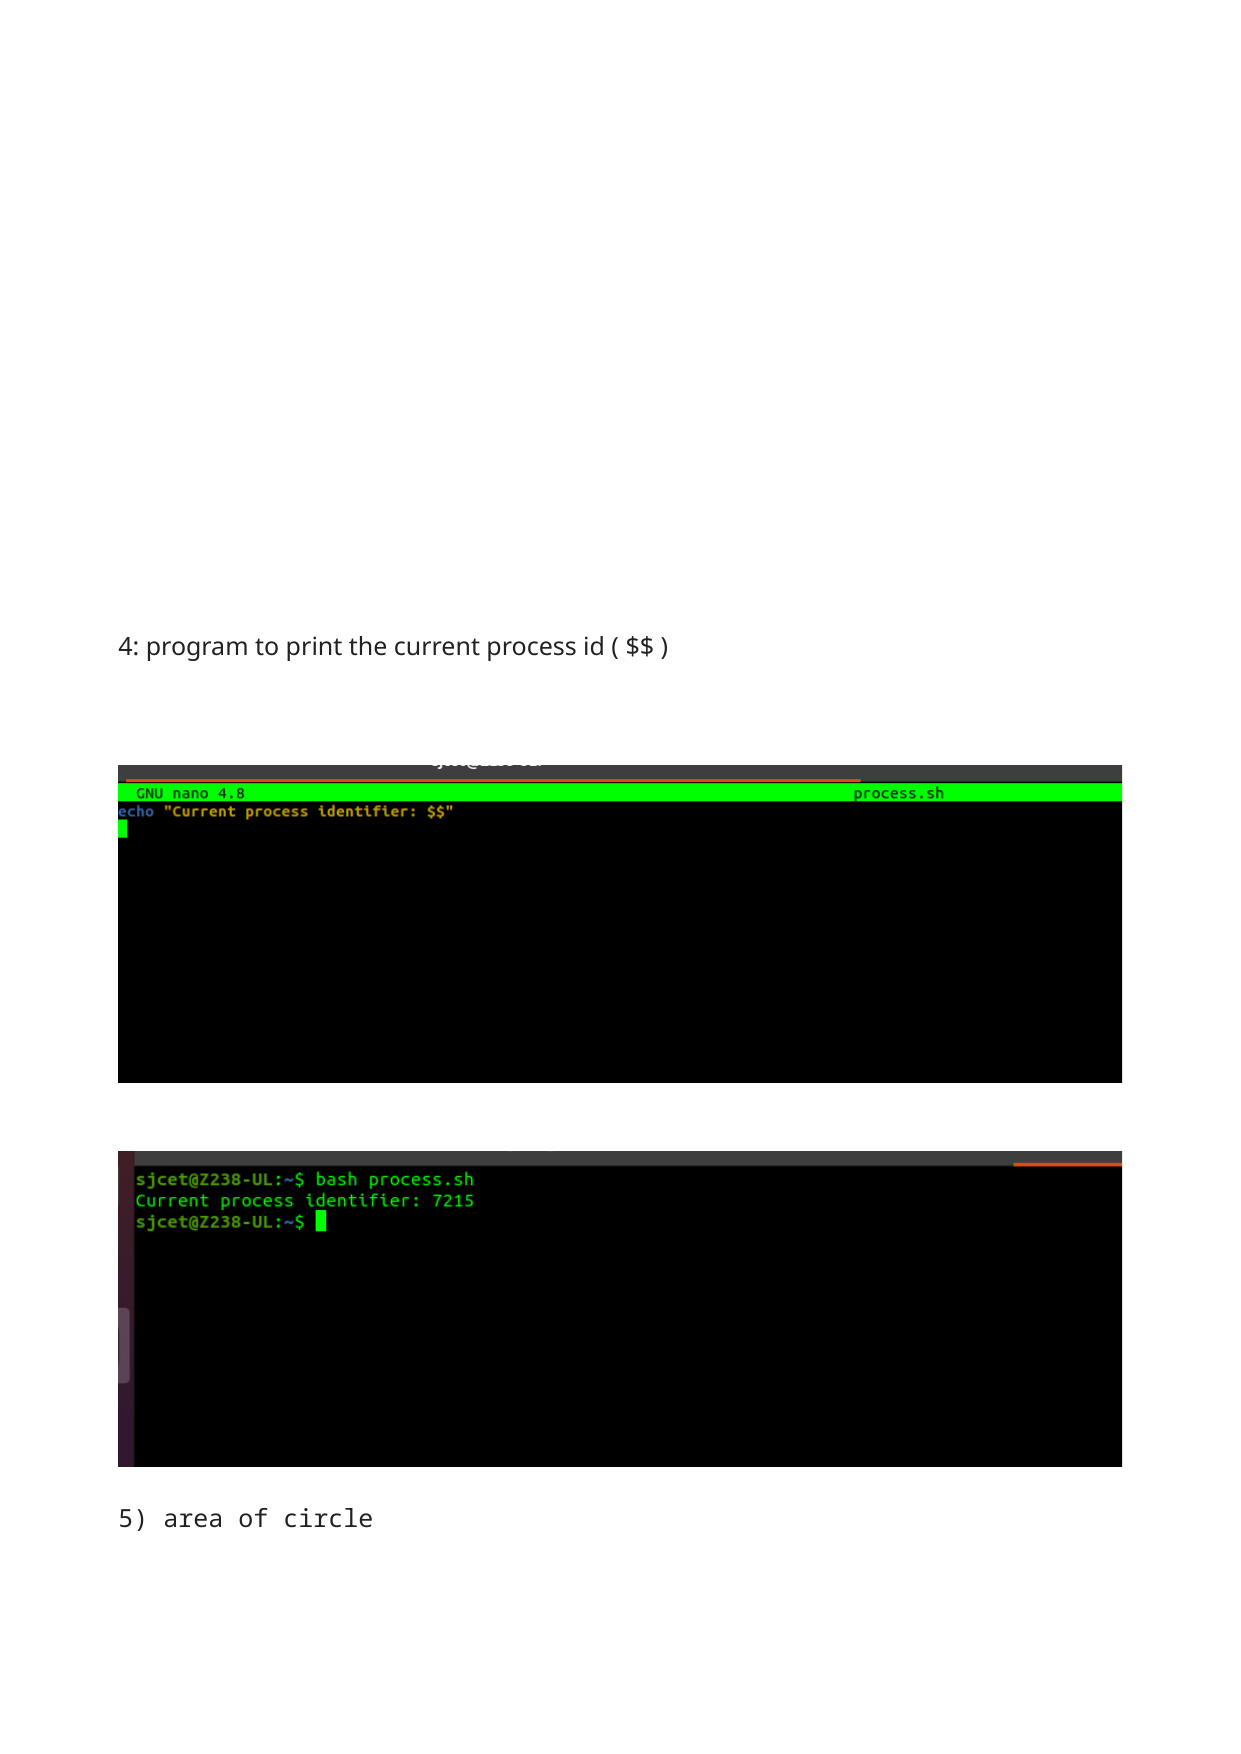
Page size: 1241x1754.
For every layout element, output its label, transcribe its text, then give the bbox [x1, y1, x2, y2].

text 4: program to print the current process id ( $$ ) [118, 629, 1122, 663]
picture [118, 1151, 1123, 1467]
picture [118, 765, 1123, 1083]
text 5) area of circle [118, 1501, 1122, 1535]
